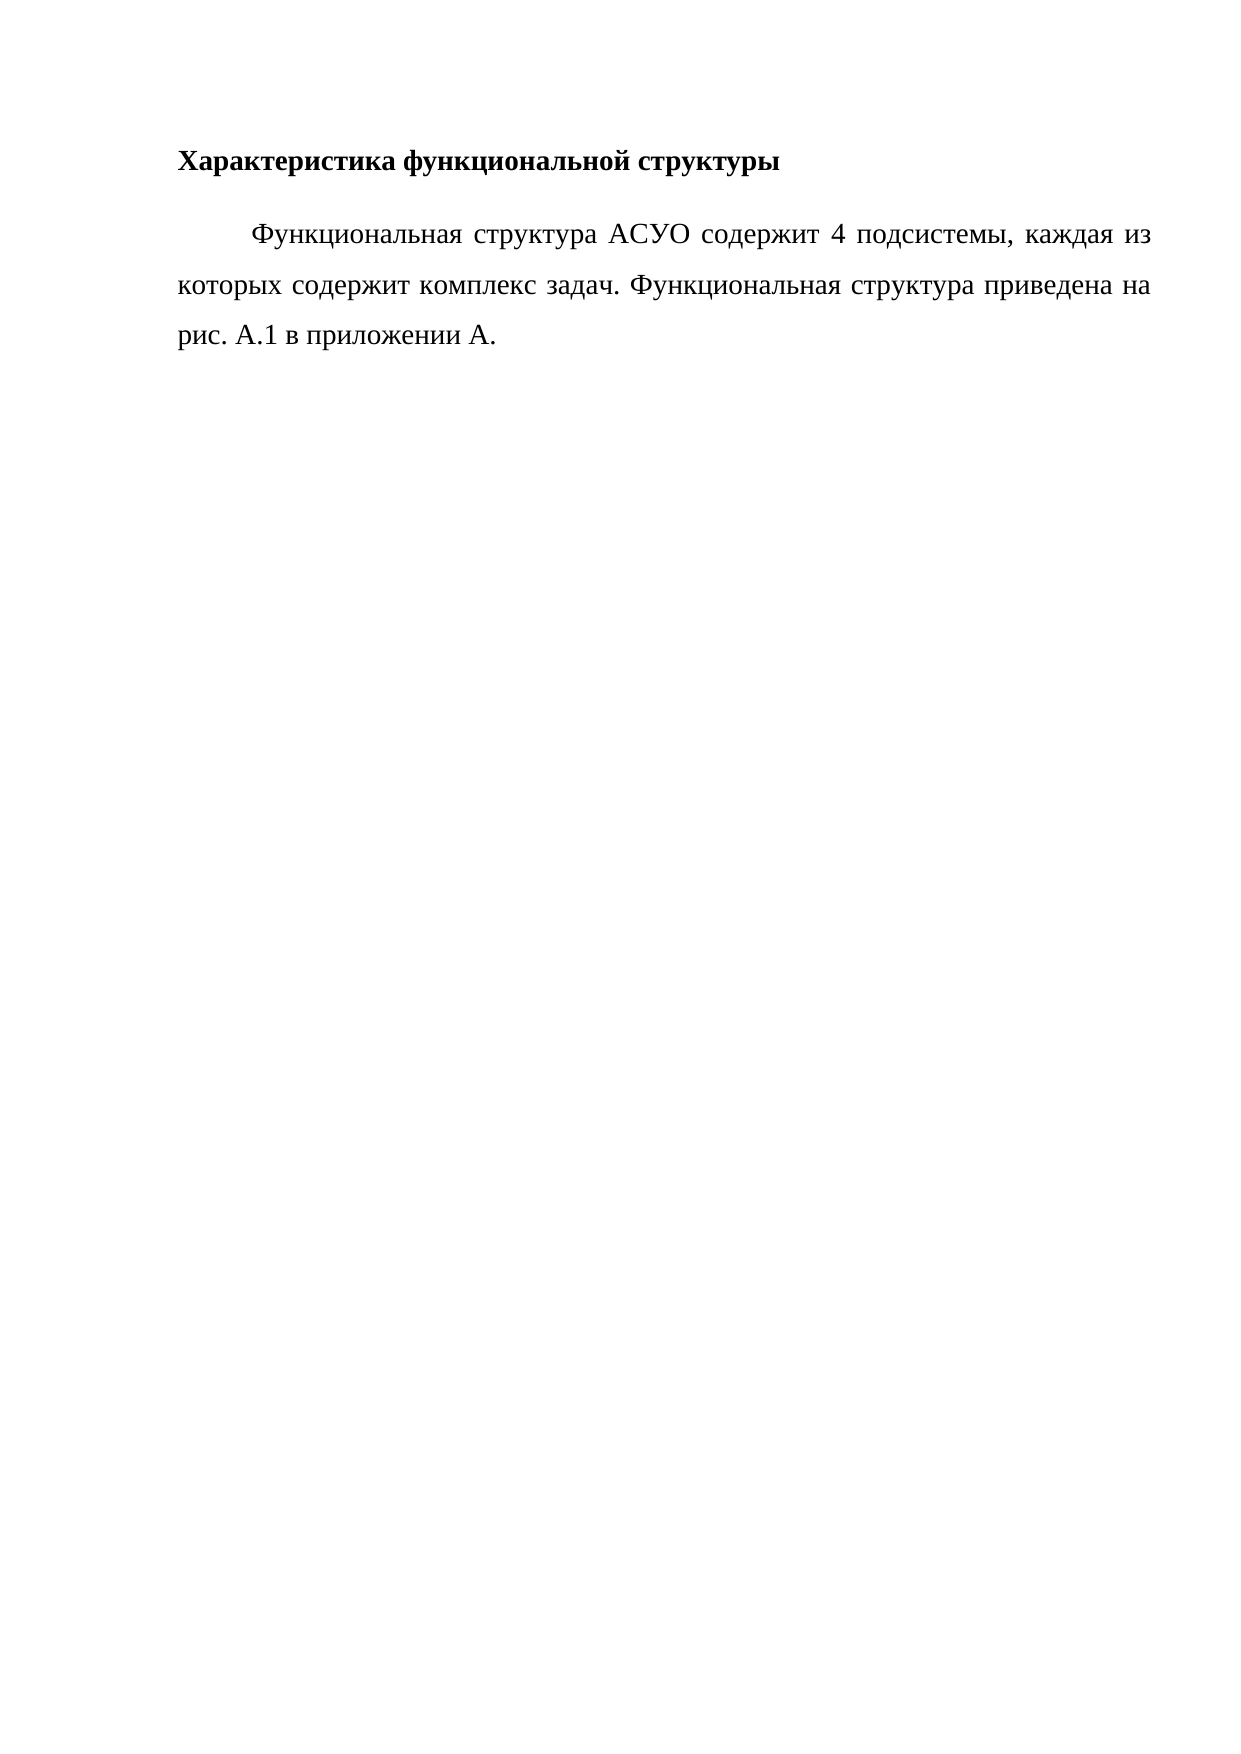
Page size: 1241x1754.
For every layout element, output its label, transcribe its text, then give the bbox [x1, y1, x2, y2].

text Функциональная структура АСУО содержит 4 подсистемы, каждая из которых содержит комплекс задач. Функциональная структура приведена на рис. A.1 в приложении А. [177, 216, 1152, 351]
subtitle Характеристика функциональной структуры [177, 143, 1152, 177]
